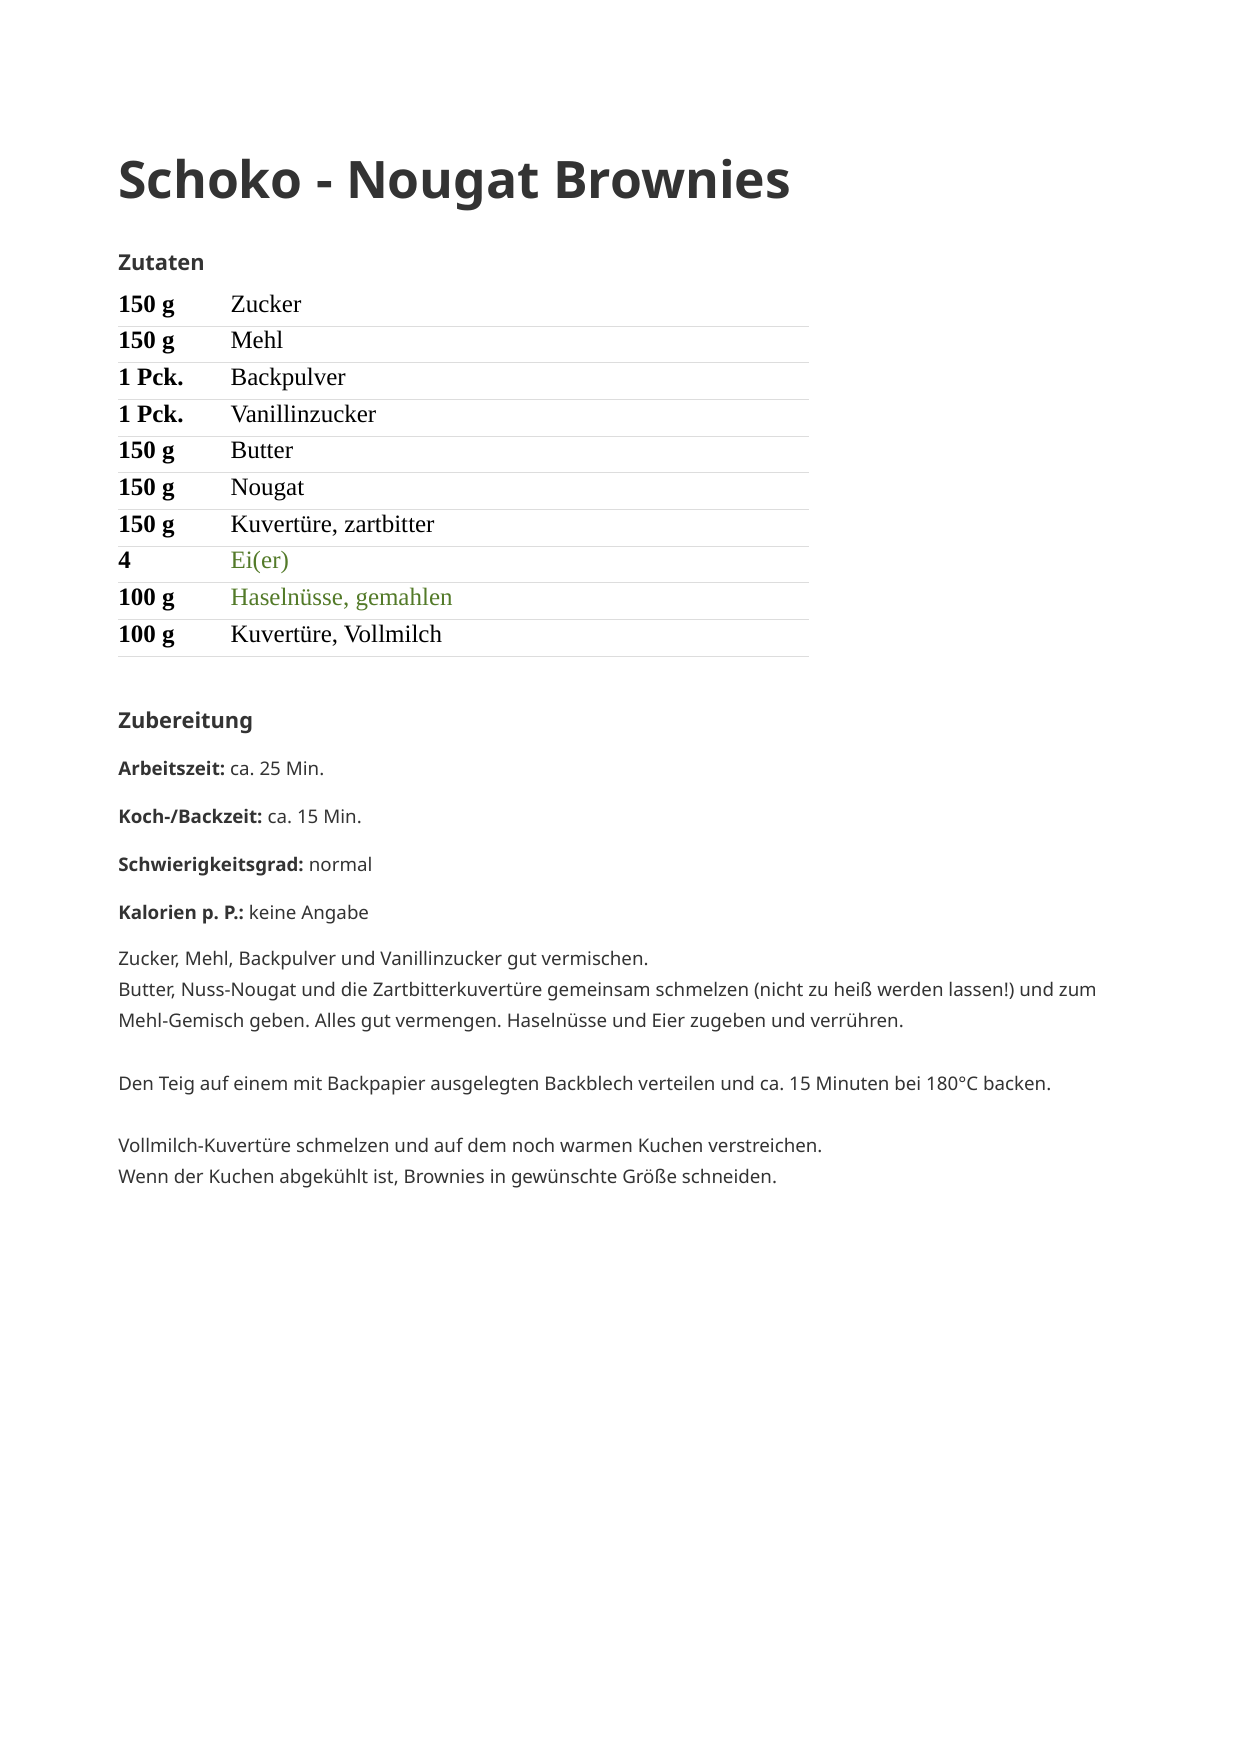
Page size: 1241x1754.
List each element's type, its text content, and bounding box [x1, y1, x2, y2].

table_header 150 g [118, 289, 230, 326]
table_cell 1 Pck. [118, 400, 230, 436]
subtitle Schoko - Nougat Brownies [118, 143, 1122, 213]
subtitle Zubereitung [118, 705, 1122, 735]
table_cell 100 g [118, 620, 230, 656]
table_cell Ei(er) [230, 547, 808, 582]
table_cell Mehl [230, 327, 808, 362]
text Koch-/Backzeit: ca. 15 Min. [118, 803, 1122, 829]
text Arbeitszeit: ca. 25 Min. [118, 755, 1122, 781]
table_cell 150 g [118, 327, 230, 362]
text Schwierigkeitsgrad: normal [118, 851, 1122, 877]
subtitle Zutaten [118, 247, 1122, 276]
text Zucker, Mehl, Backpulver und Vanillinzucker gut vermischen. Butter, Nuss-Nougat und die Zartbitterkuvertüre gemeinsam schmelzen (nicht zu heiß werden lassen!) und zum Mehl-Gemisch geben. Alles gut vermengen. Haselnüsse und Eier zugeben und verrühren. Den Teig auf einem mit Backpapier ausgelegten Backblech verteilen und ca. 15 Minuten bei 180°C backen. Vollmilch-Kuvertüre schmelzen und auf dem noch warmen Kuchen verstreichen. Wenn der Kuchen abgekühlt ist, Brownies in gewünschte Größe schneiden. [118, 939, 1122, 1189]
table_cell 100 g [118, 583, 230, 619]
table_cell 4 [118, 547, 230, 582]
table_cell 150 g [118, 437, 230, 472]
table_cell Backpulver [230, 363, 808, 399]
table_cell Butter [230, 437, 808, 472]
table_cell Nougat [230, 473, 808, 509]
text Kalorien p. P.: keine Angabe [118, 899, 1122, 924]
table_cell 150 g [118, 473, 230, 509]
table_cell 150 g [118, 510, 230, 546]
table_header Zucker [230, 289, 808, 326]
table_cell Haselnüsse, gemahlen [230, 583, 808, 619]
table_cell Vanillinzucker [230, 400, 808, 436]
table_cell Kuvertüre, Vollmilch [230, 620, 808, 656]
table_cell Kuvertüre, zartbitter [230, 510, 808, 546]
table_cell 1 Pck. [118, 363, 230, 399]
